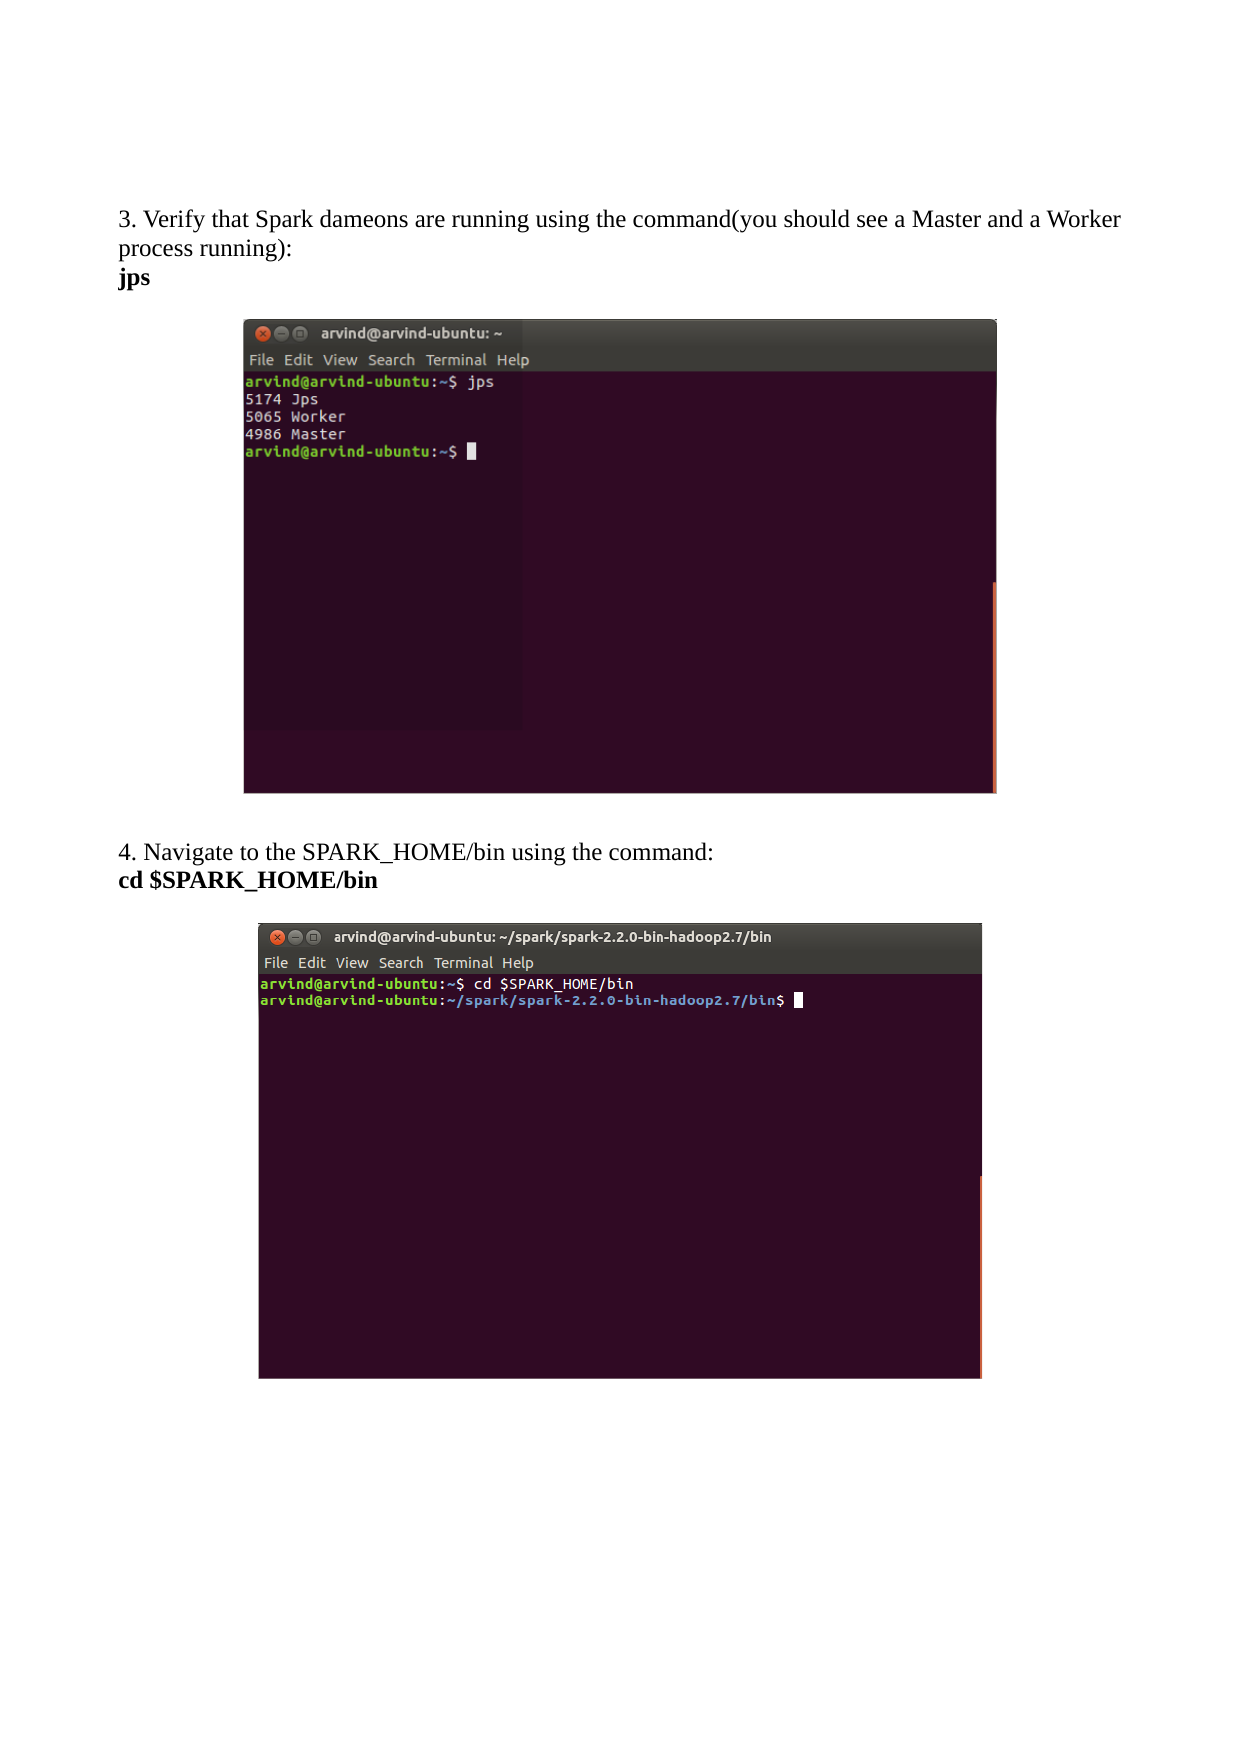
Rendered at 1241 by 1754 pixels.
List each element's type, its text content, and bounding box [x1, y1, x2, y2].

text jps [118, 262, 1122, 291]
text cd $SPARK_HOME/bin [118, 866, 1122, 894]
text 3. Verify that Spark dameons are running using the command(you should see a Master and a Worker process running): [118, 204, 1122, 262]
text 4. Navigate to the SPARK_HOME/bin using the command: [118, 837, 1122, 866]
